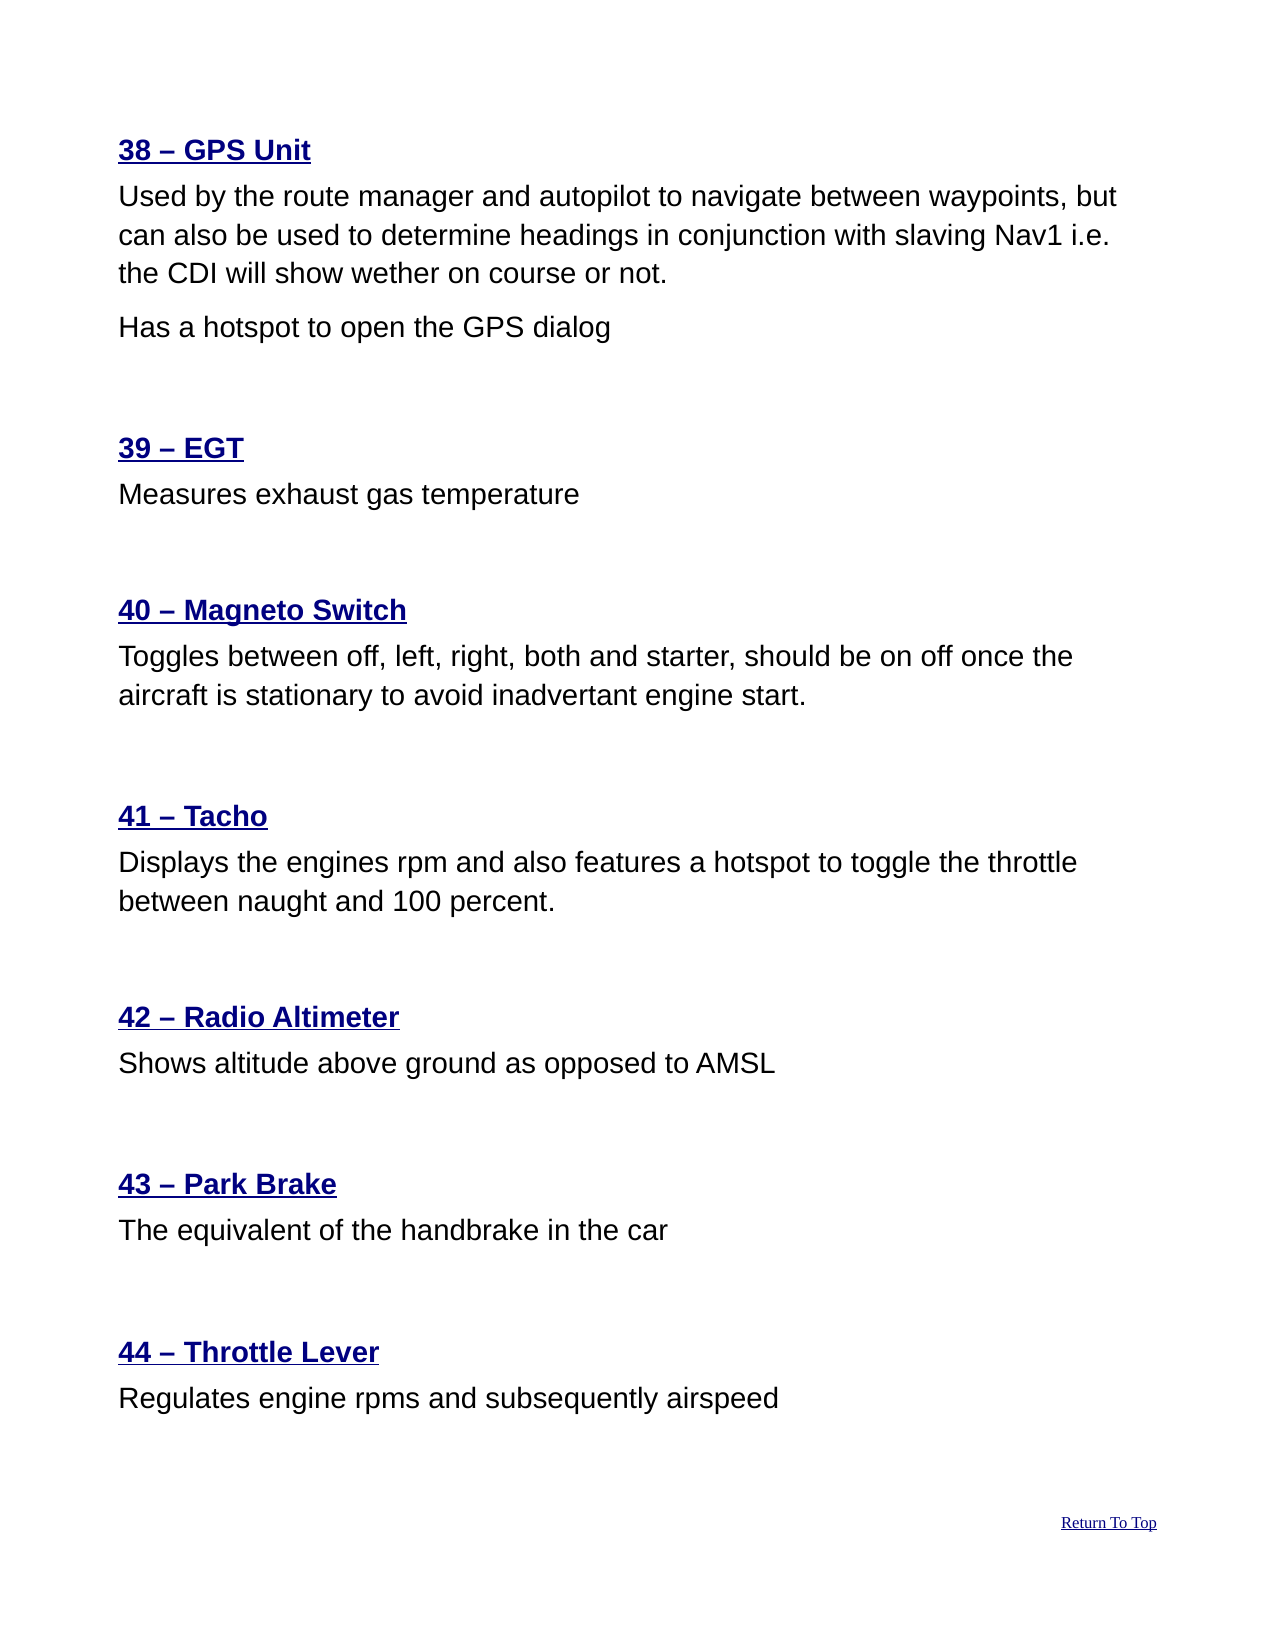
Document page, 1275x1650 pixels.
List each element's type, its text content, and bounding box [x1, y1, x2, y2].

subtitle 43 – Park Brake [118, 1167, 1157, 1201]
text The equivalent of the handbrake in the car [118, 1213, 1157, 1247]
text Has a hotspot to open the GPS dialog [118, 310, 1157, 343]
subtitle 41 – Tacho [118, 799, 1157, 833]
text Used by the route manager and autopilot to navigate between waypoints, but can also be used to determine headings in conjunction with slaving Nav1 i.e. the CDI will show wether on course or not. [118, 179, 1157, 290]
subtitle 40 – Magneto Switch [118, 593, 1157, 627]
text Shows altitude above ground as opposed to AMSL [118, 1046, 1157, 1079]
subtitle 38 – GPS Unit [118, 133, 1157, 166]
text Measures exhaust gas temperature [118, 477, 1157, 511]
text Regulates engine rpms and subsequently airspeed [118, 1381, 1157, 1414]
subtitle 39 – EGT [118, 431, 1157, 465]
subtitle 42 – Radio Altimeter [118, 999, 1157, 1033]
subtitle 44 – Throttle Lever [118, 1334, 1157, 1368]
text Toggles between off, left, right, both and starter, should be on off once the aircraft is stationary to avoid inadvertant engine start. [118, 639, 1157, 712]
text Displays the engines rpm and also features a hotspot to toggle the throttle between naught and 100 percent. [118, 845, 1157, 918]
